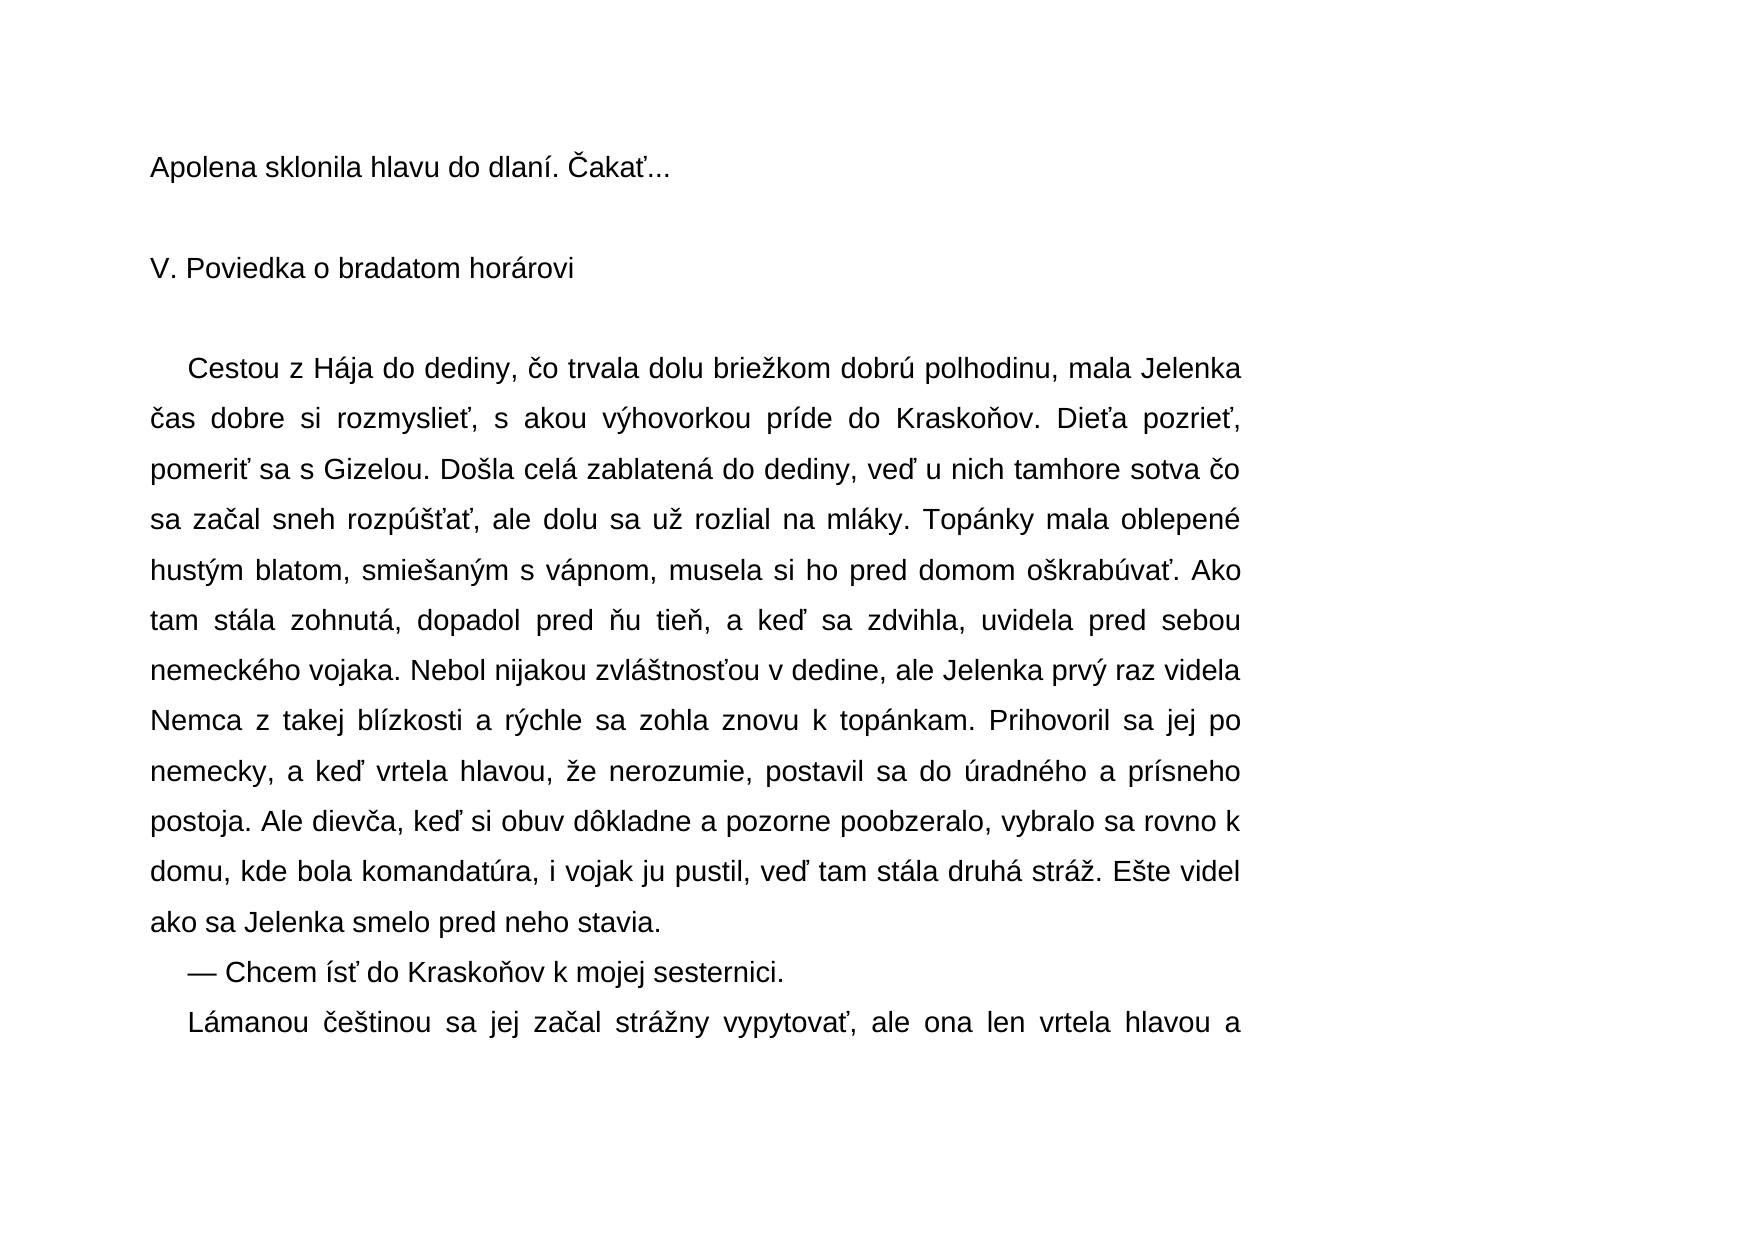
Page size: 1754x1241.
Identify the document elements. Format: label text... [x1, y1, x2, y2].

text Apolena sklonila hlavu do dlaní. Čakať... [150, 150, 1243, 183]
text Lámanou češtinou sa jej začal strážny vypytovať, ale ona len vrtela hlavou a [150, 1005, 1243, 1039]
text V. Poviedka o bradatom horárovi [150, 251, 1243, 284]
text — Chcem ísť do Kraskoňov k mojej sesternici. [150, 955, 1243, 988]
text Cestou z Hája do dediny, čo trvala dolu briežkom dobrú polhodinu, mala Jelenka čas dobre si rozmyslieť, s akou výhovorkou príde do Kraskoňov. Dieťa pozrieť, pomeriť sa s Gizelou. Došla celá zablatená do dediny, veď u nich tamhore sotva čo sa začal sneh rozpúšťať, ale dolu sa už rozlial na mláky. Topánky mala oblepené hustým blatom, smiešaným s vápnom, musela si ho pred domom oškrabúvať. Ako tam stála zohnutá, dopadol pred ňu tieň, a keď sa zdvihla, uvidela pred sebou nemeckého vojaka. Nebol nijakou zvláštnosťou v dedine, ale Jelenka prvý raz videla Nemca z takej blízkosti a rýchle sa zohla znovu k topánkam. Prihovoril sa jej po nemecky, a keď vrtela hlavou, že nerozumie, postavil sa do úradného a prísneho postoja. Ale dievča, keď si obuv dôkladne a pozorne poobzeralo, vybralo sa rovno k domu, kde bola komandatúra, i vojak ju pustil, veď tam stála druhá stráž. Ešte videl ako sa Jelenka smelo pred neho stavia. [150, 351, 1243, 938]
